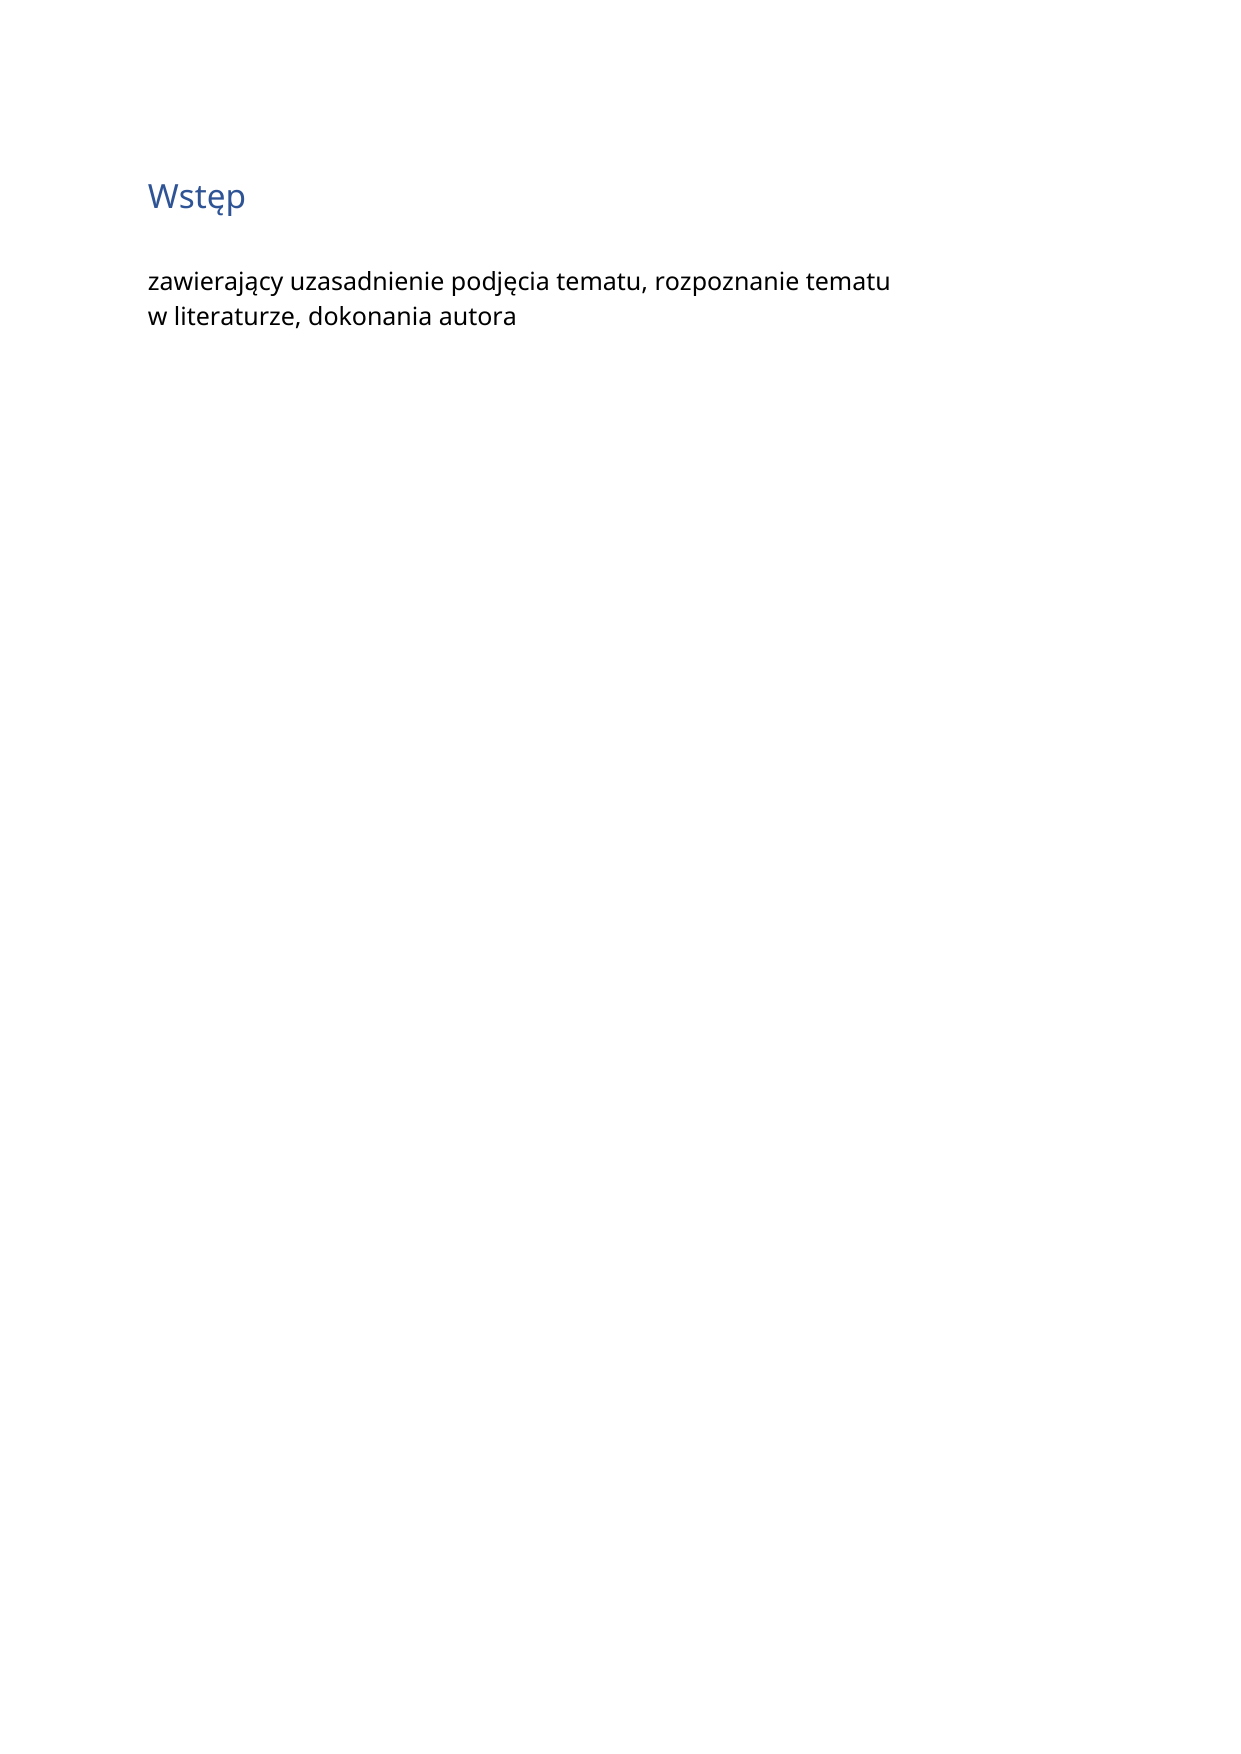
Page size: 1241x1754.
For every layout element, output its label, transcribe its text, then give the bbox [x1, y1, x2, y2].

text w literaturze, dokonania autora [148, 298, 1093, 332]
subtitle Wstęp [148, 173, 1093, 218]
text zawierający uzasadnienie podjęcia tematu, rozpoznanie tematu [148, 264, 1093, 298]
